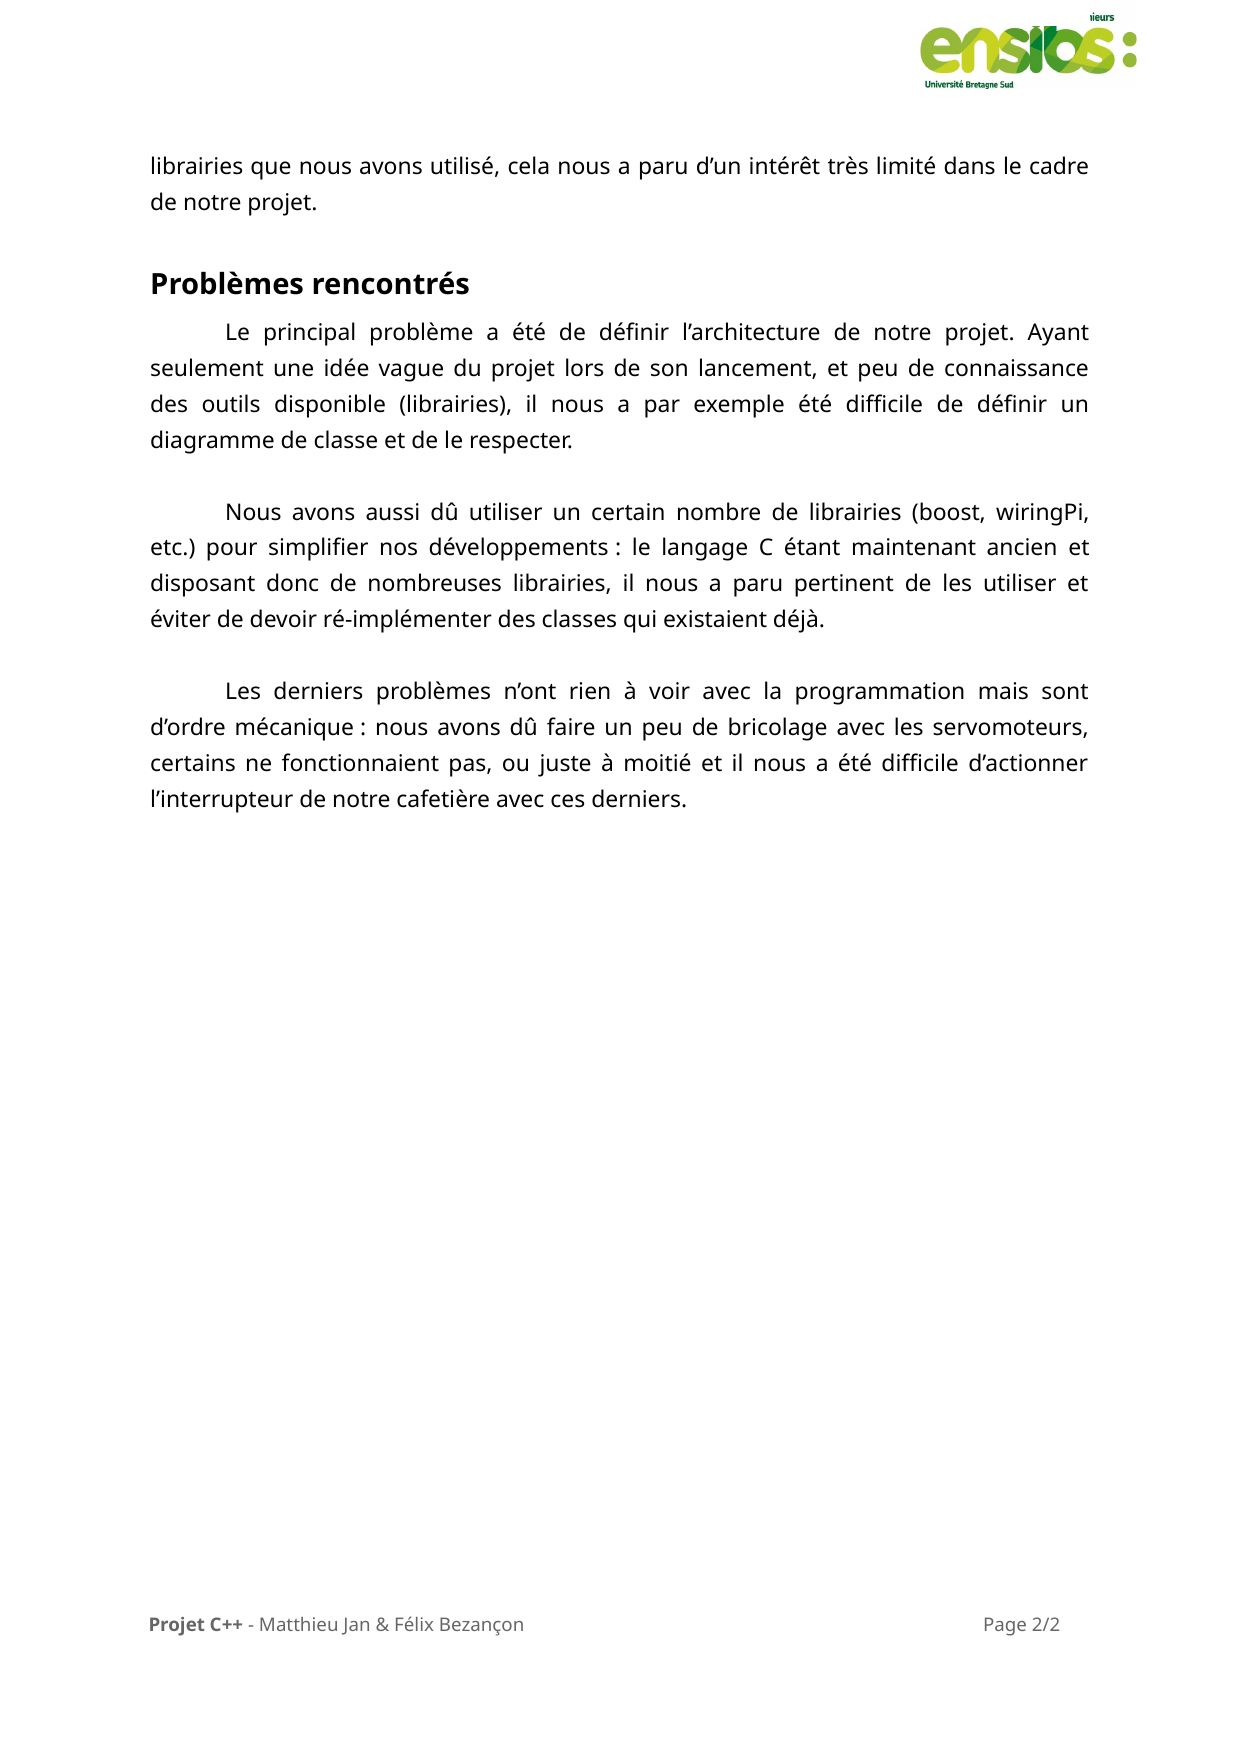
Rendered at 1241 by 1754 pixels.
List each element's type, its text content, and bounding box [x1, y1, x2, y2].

text librairies que nous avons utilisé, cela nous a paru d’un intérêt très limité dans le cadre de notre projet. [150, 150, 1090, 217]
subtitle Problèmes rencontrés [150, 263, 1090, 303]
text Le principal problème a été de définir l’architecture de notre projet. Ayant seulement une idée vague du projet lors de son lancement, et peu de connaissance des outils disponible (librairies), il nous a par exemple été difficile de définir un diagramme de classe et de le respecter. [150, 316, 1090, 455]
text Les derniers problèmes n’ont rien à voir avec la programmation mais sont d’ordre mécanique : nous avons dû faire un peu de bricolage avec les servomoteurs, certains ne fonctionnaient pas, ou juste à moitié et il nous a été difficile d’actionner l’interrupteur de notre cafetière avec ces derniers. [150, 675, 1090, 814]
picture [920, 0, 1137, 89]
text Nous avons aussi dû utiliser un certain nombre de librairies (boost, wiringPi, etc.) pour simplifier nos développements : le langage C étant maintenant ancien et disposant donc de nombreuses librairies, il nous a paru pertinent de les utiliser et éviter de devoir ré-implémenter des classes qui existaient déjà. [150, 495, 1090, 634]
